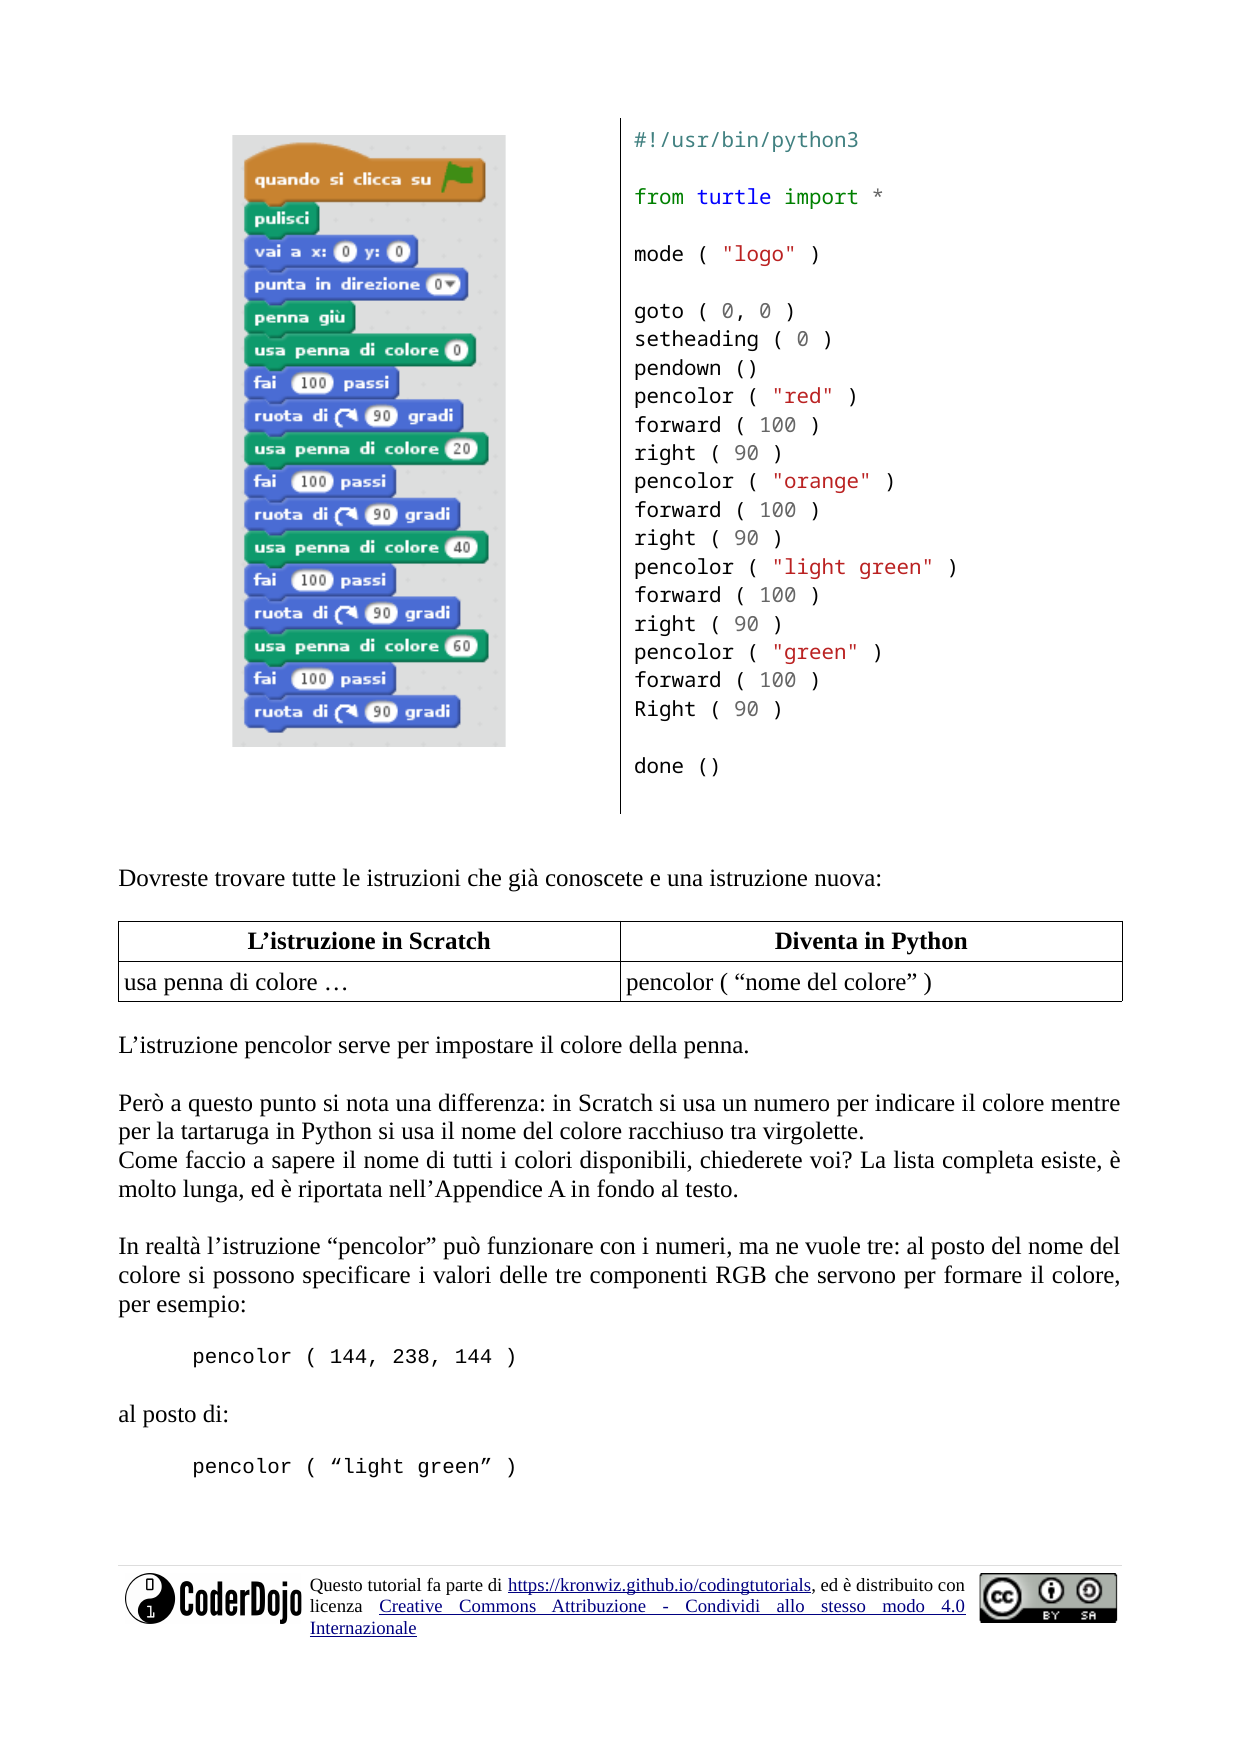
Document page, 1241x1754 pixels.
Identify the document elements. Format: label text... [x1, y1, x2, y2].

text L’istruzione pencolor serve per impostare il colore della penna. [118, 1030, 1122, 1059]
picture [125, 1573, 302, 1624]
table_header L’istruzione in Scratch [119, 922, 620, 961]
text Come faccio a sapere il nome di tutti i colori disponibili, chiederete voi? La lista completa esiste, è molto lunga, ed è riportata nell’Appendice A in fondo al testo. [118, 1145, 1122, 1203]
table_cell usa penna di colore … [119, 962, 620, 1001]
text pencolor ( 144, 238, 144 ) [192, 1346, 1122, 1370]
table_header Diventa in Python [621, 922, 1122, 961]
picture [232, 135, 506, 747]
text Dovreste trovare tutte le istruzioni che già conoscete e una istruzione nuova: [118, 863, 1122, 892]
text In realtà l’istruzione “pencolor” può funzionare con i numeri, ma ne vuole tre: al posto del nome del colore si possono specificare i valori delle tre componenti RGB che servono per formare il colore, per esempio: [118, 1231, 1122, 1318]
text Però a questo punto si nota una differenza: in Scratch si usa un numero per indicare il colore mentre per la tartaruga in Python si usa il nome del colore racchiuso tra virgolette. [118, 1088, 1122, 1145]
table_cell pencolor ( “nome del colore” ) [621, 962, 1122, 1001]
picture [979, 1573, 1118, 1623]
table_cell [621, 118, 1122, 814]
text pencolor ( “light green” ) [192, 1456, 1122, 1480]
text al posto di: [118, 1399, 1122, 1427]
table_cell [118, 118, 620, 814]
